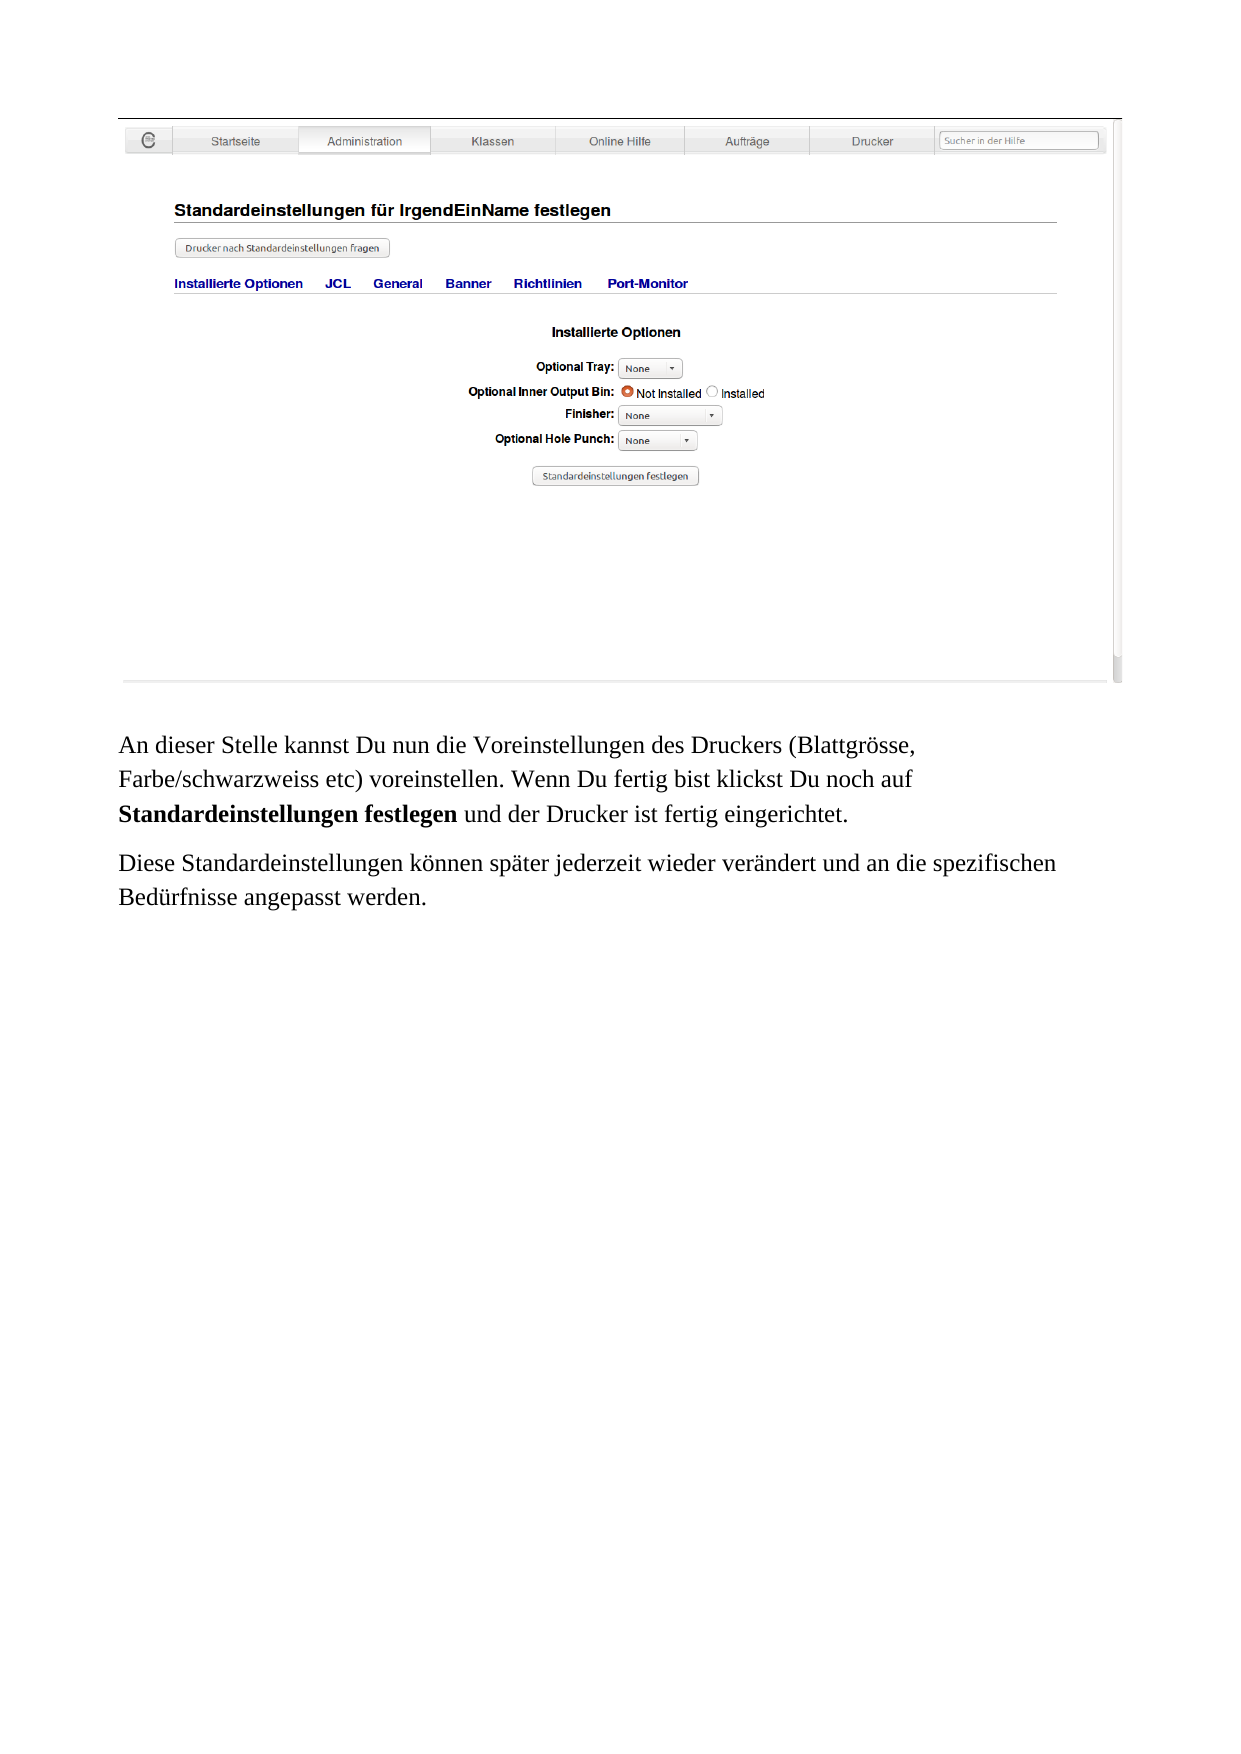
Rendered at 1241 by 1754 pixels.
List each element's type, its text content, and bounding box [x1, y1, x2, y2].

text Diese Standardeinstellungen können später jederzeit wieder verändert und an die spezifischen Bedürfnisse angepasst werden. [118, 848, 1122, 911]
picture [118, 118, 1123, 683]
text An dieser Stelle kannst Du nun die Voreinstellungen des Druckers (Blattgrösse, Farbe/schwarzweiss etc) voreinstellen. Wenn Du fertig bist klickst Du noch auf Standardeinstellungen festlegen und der Drucker ist fertig eingerichtet. [118, 730, 1122, 827]
